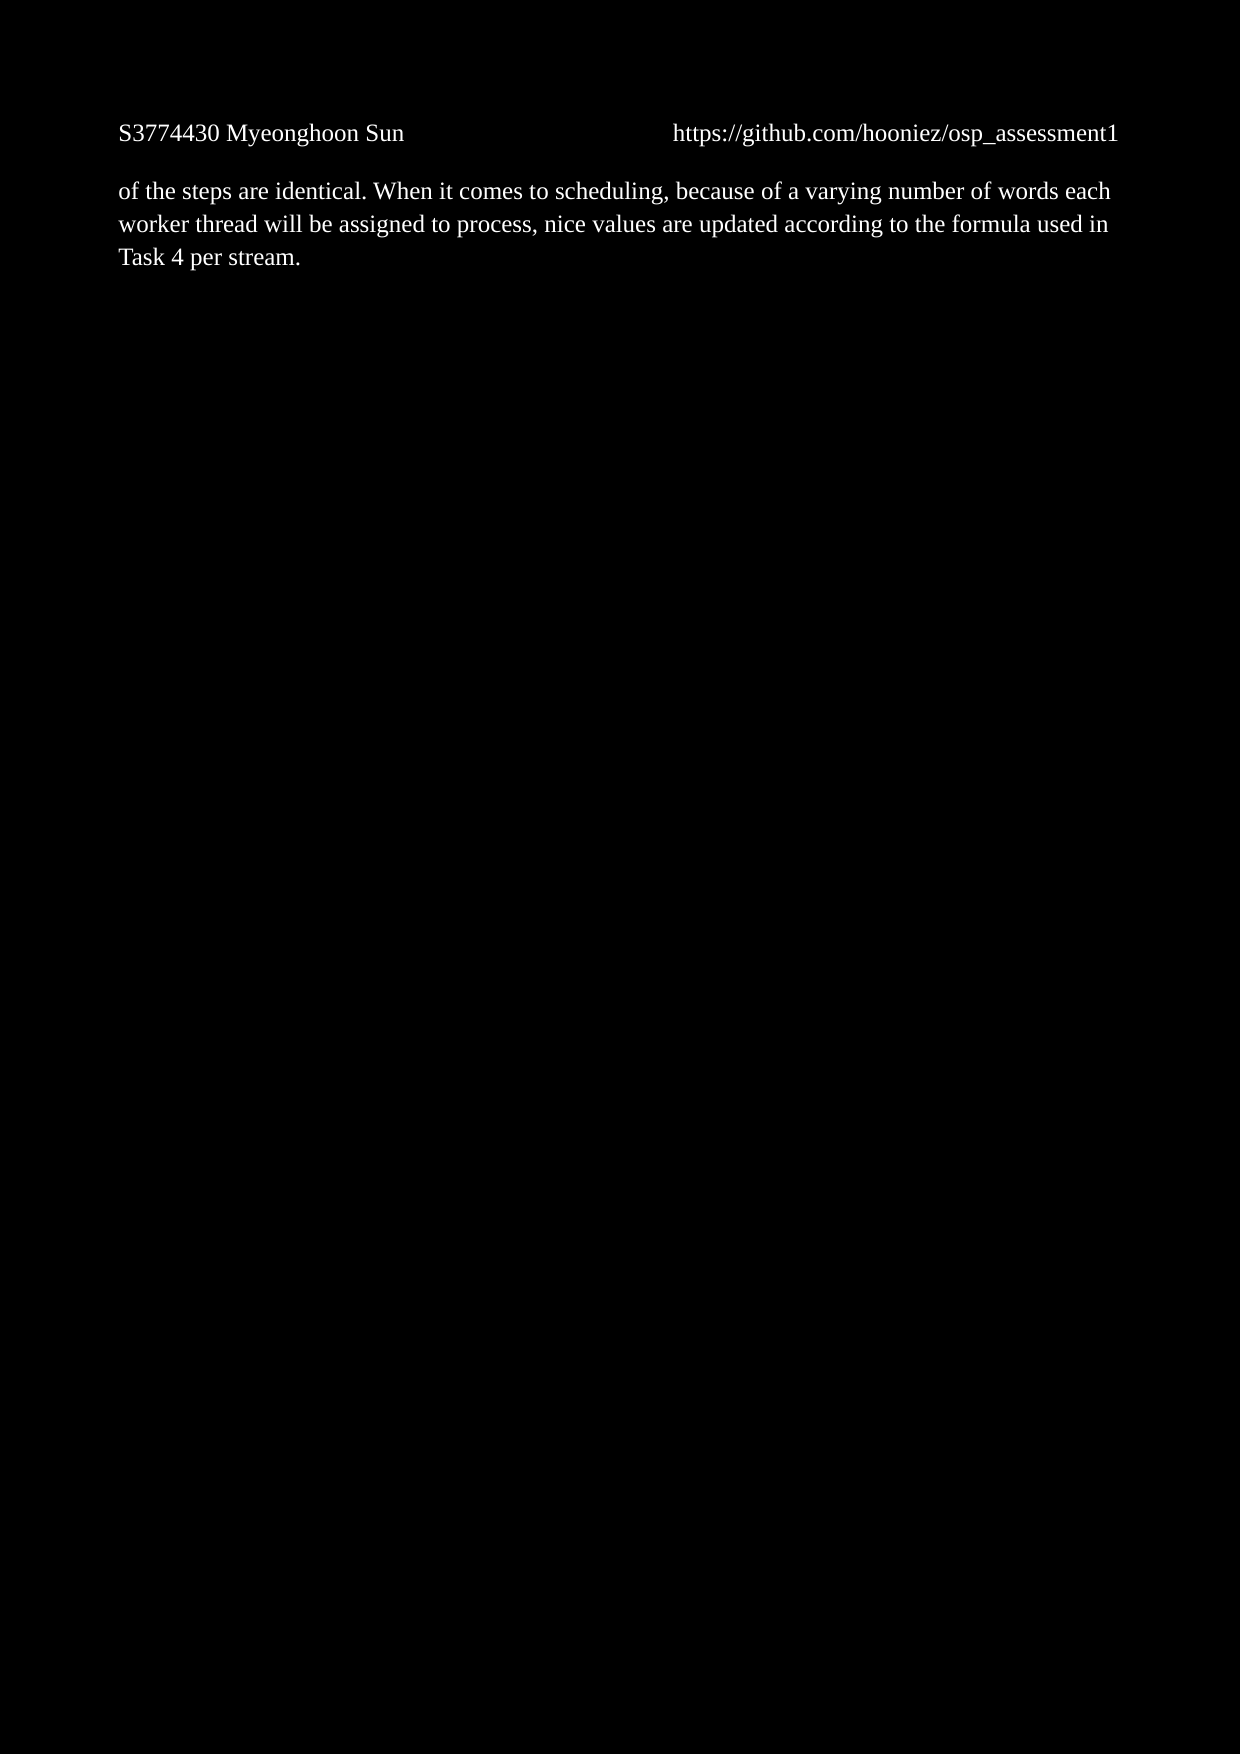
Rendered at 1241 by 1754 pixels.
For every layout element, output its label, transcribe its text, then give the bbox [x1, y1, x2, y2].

text of the steps are identical. When it comes to scheduling, because of a varying number of words each worker thread will be assigned to process, nice values are updated according to the formula used in Task 4 per stream. [118, 176, 1122, 271]
